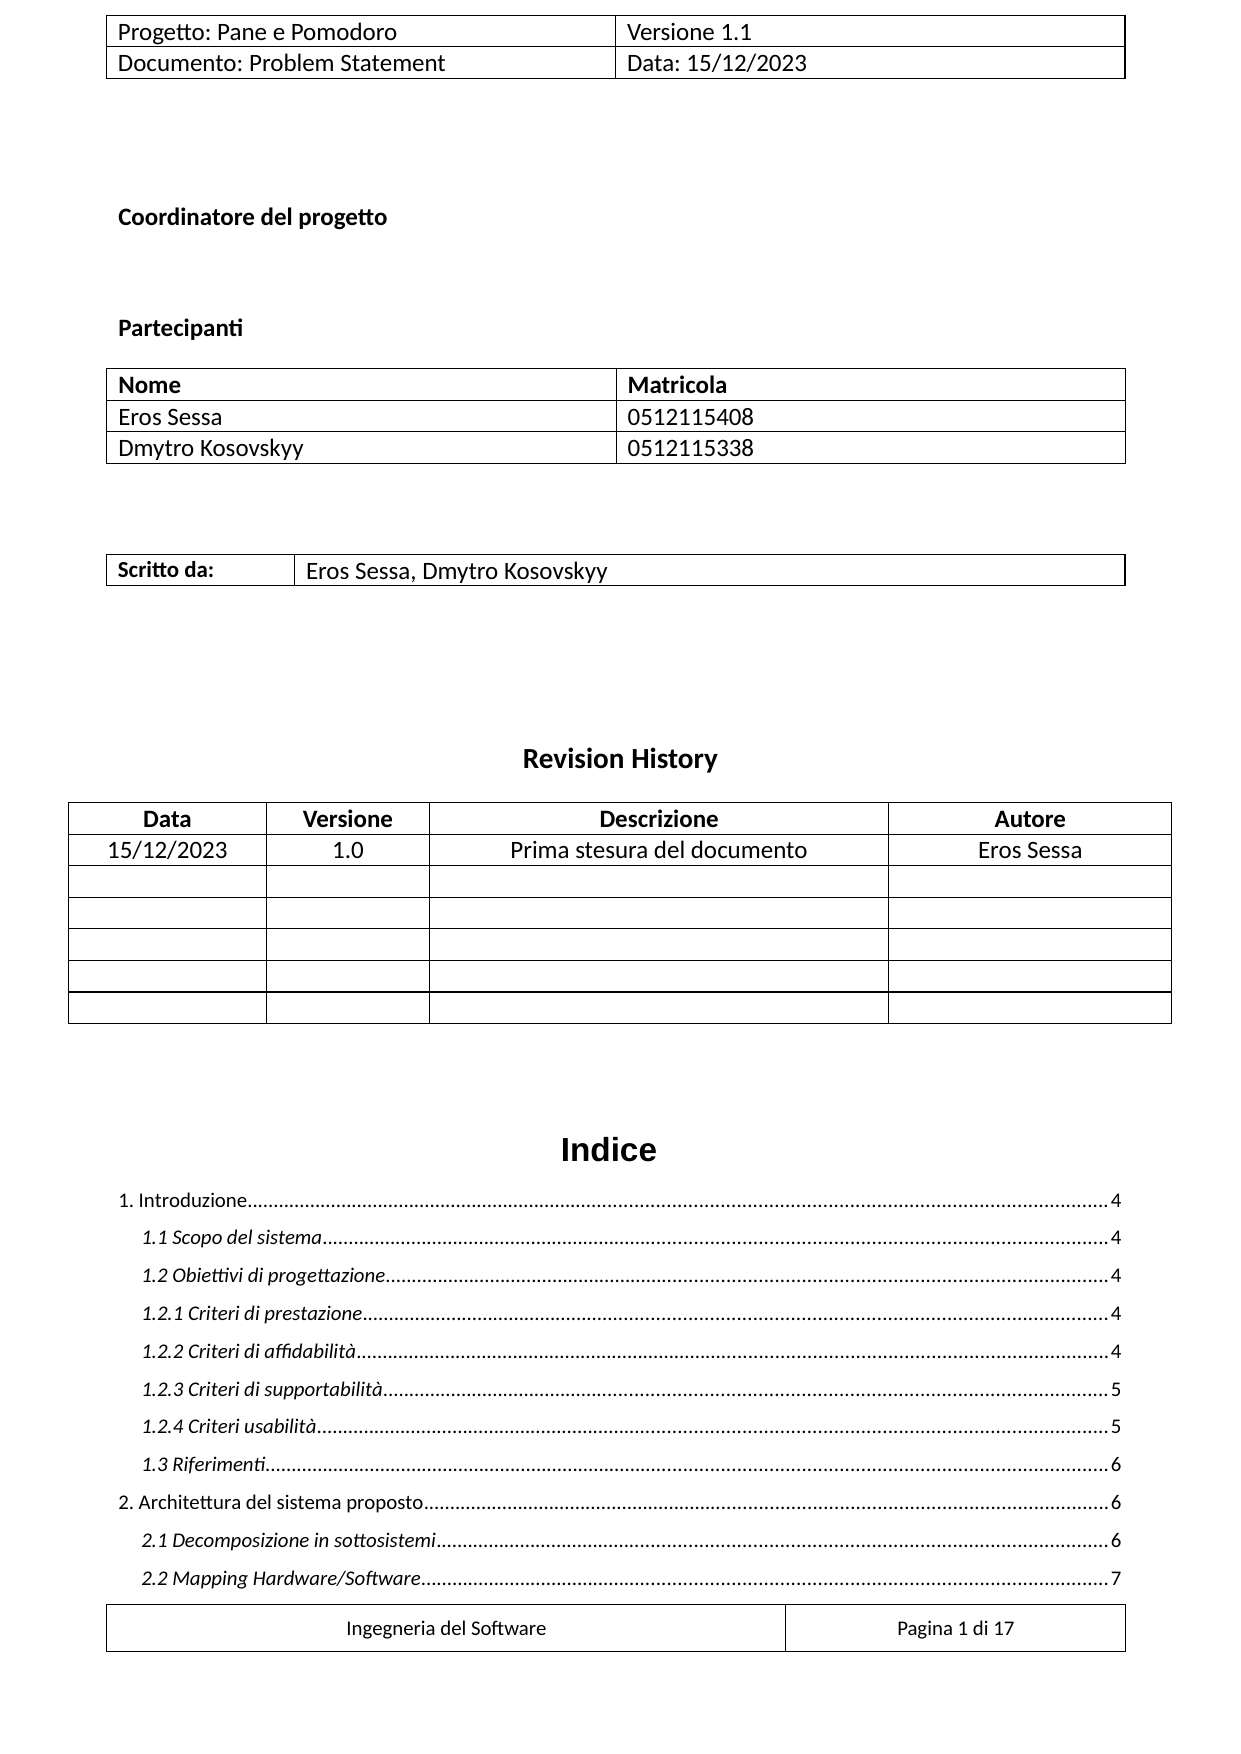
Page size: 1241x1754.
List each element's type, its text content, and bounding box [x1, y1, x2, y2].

table_cell [69, 961, 266, 991]
text 1.1 Scopo del sistema 4 [141, 1224, 1122, 1250]
text 1.2.1 Criteri di prestazione 4 [141, 1300, 1122, 1326]
text 1. Introduzione 4 [118, 1187, 1122, 1212]
table_cell [889, 929, 1171, 960]
text Coordinatore del progetto [118, 201, 1122, 231]
table_cell [889, 961, 1171, 991]
table_cell [69, 898, 266, 928]
table_cell [889, 866, 1171, 897]
table_cell 1.0 [267, 835, 429, 865]
table_cell [69, 866, 266, 897]
table_cell Prima stesura del documento [430, 835, 888, 865]
table_cell 0512115338 [617, 432, 1125, 463]
table_cell Eros Sessa [107, 401, 616, 431]
text Partecipanti [118, 312, 1122, 343]
text 1.2 Obiettivi di progettazione 4 [141, 1262, 1122, 1288]
table_cell [889, 898, 1171, 928]
subtitle Indice [118, 1130, 1122, 1168]
table_header Eros Sessa, Dmytro Kosovskyy [295, 555, 1124, 585]
text 1.2.2 Criteri di affidabilità 4 [141, 1338, 1122, 1363]
table_cell [267, 866, 429, 897]
table_cell [267, 961, 429, 991]
table_header Nome [107, 369, 616, 400]
table_cell Eros Sessa [889, 835, 1171, 865]
table_cell 15/12/2023 [69, 835, 266, 865]
table_cell [430, 929, 888, 960]
table_cell Dmytro Kosovskyy [107, 432, 616, 463]
text 1.2.4 Criteri usabilità 5 [141, 1414, 1122, 1439]
table_cell 0512115408 [617, 401, 1125, 431]
text 2. Architettura del sistema proposto 6 [118, 1489, 1122, 1515]
table_cell [69, 993, 266, 1023]
text Revision History [118, 740, 1122, 776]
table_cell [430, 866, 888, 897]
text 1.3 Riferimenti 6 [141, 1451, 1122, 1477]
table_cell [430, 993, 888, 1023]
text 2.2 Mapping Hardware/Software 7 [141, 1565, 1122, 1590]
text 2.1 Decomposizione in sottosistemi 6 [141, 1527, 1122, 1552]
table_cell [267, 929, 429, 960]
table_cell [267, 898, 429, 928]
table_header Descrizione [430, 803, 888, 834]
table_header Matricola [617, 369, 1125, 400]
table_header Data [69, 803, 266, 834]
table_cell [267, 993, 429, 1023]
table_cell [430, 961, 888, 991]
table_cell [889, 993, 1171, 1023]
table_cell [69, 929, 266, 960]
table_cell [430, 898, 888, 928]
text 1.2.3 Criteri di supportabilità 5 [141, 1376, 1122, 1401]
table_header Versione [267, 803, 429, 834]
table_header Autore [889, 803, 1171, 834]
table_header Scritto da: [107, 555, 294, 585]
